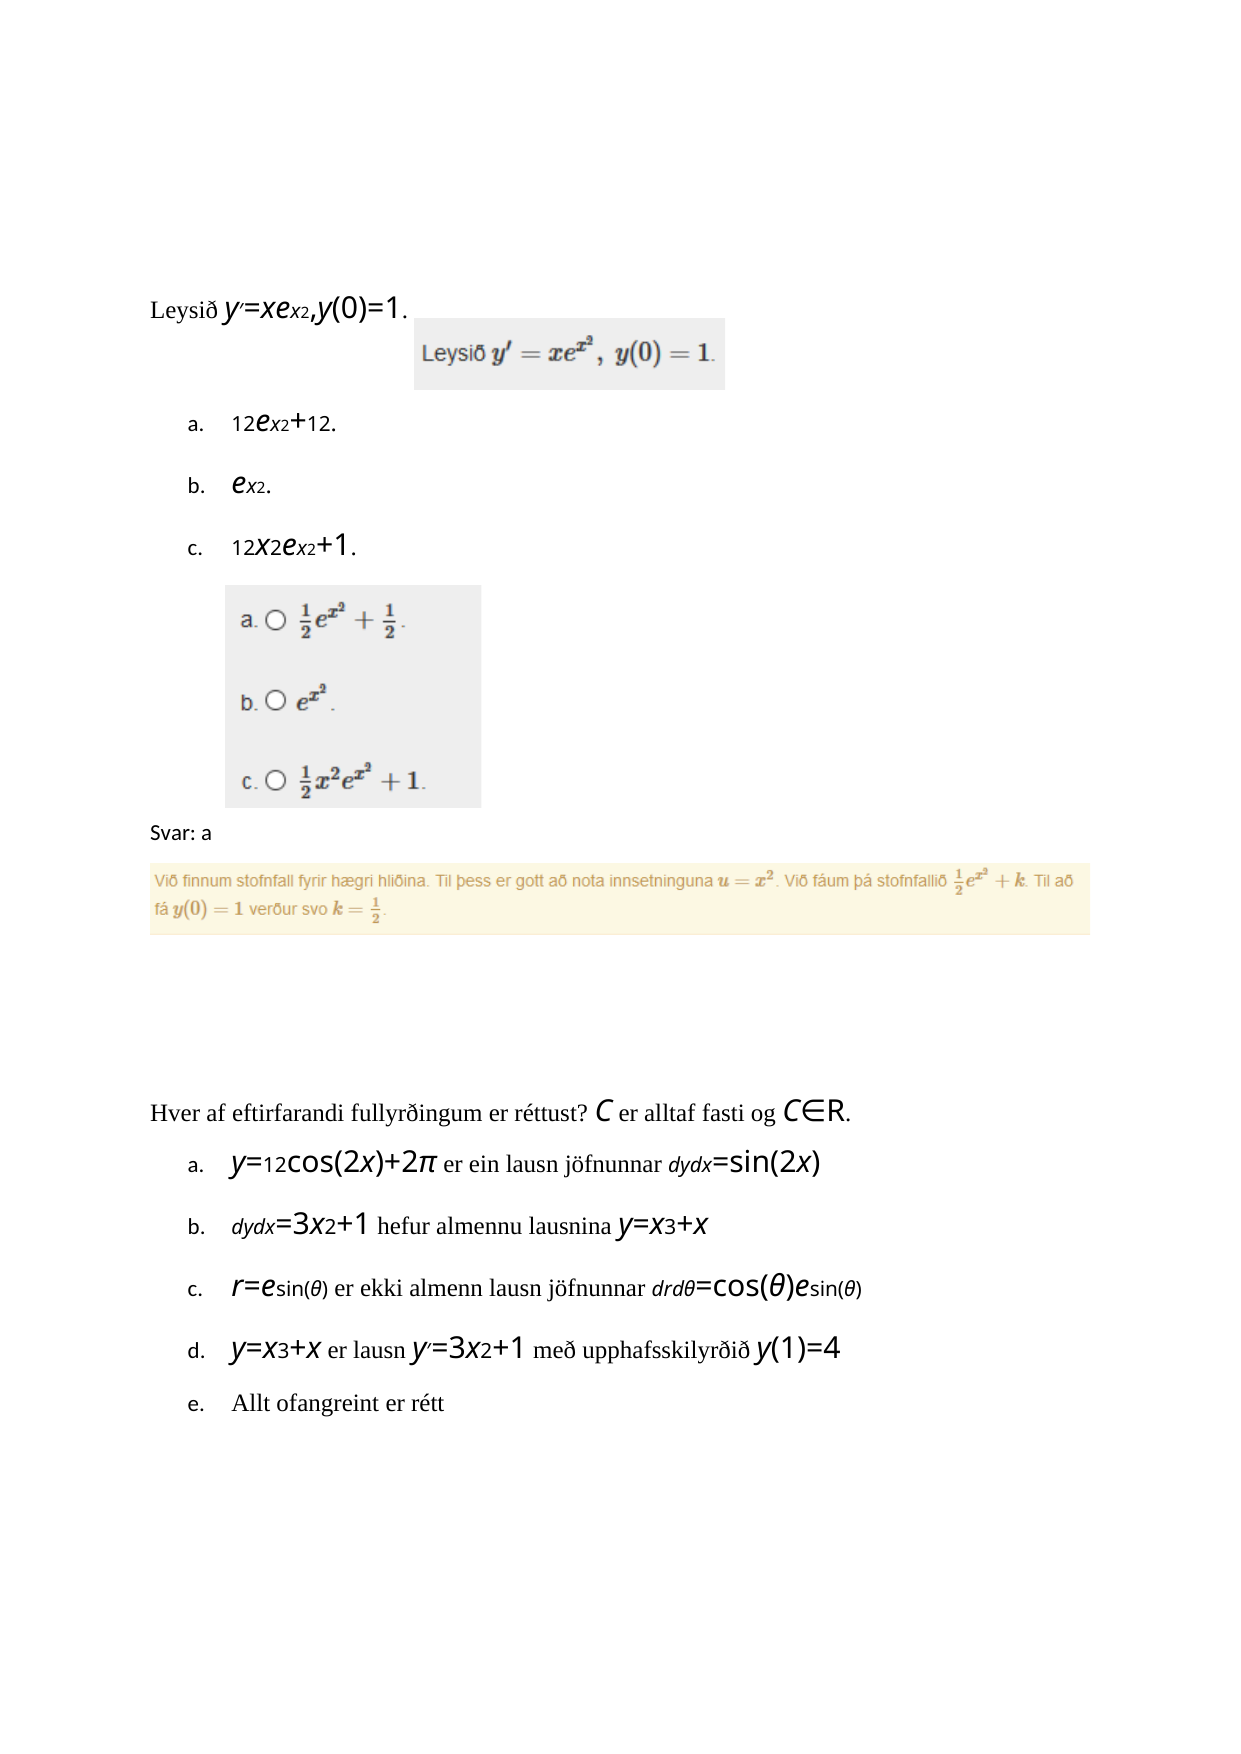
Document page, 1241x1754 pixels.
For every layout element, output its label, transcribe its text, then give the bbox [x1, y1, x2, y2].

list r=esin(θ) er ekki almenn lausn jöfnunnar drdθ=cos(θ)esin(θ) [187, 1264, 1090, 1305]
text Svar: a [150, 818, 1090, 846]
text Hver af eftirfarandi fullyrðingum er réttust? C er alltaf fasti og C∈R. [150, 1089, 1090, 1130]
list Allt ofangreint er rétt [187, 1388, 1090, 1417]
list dydx=3x2+1 hefur almennu lausnina y=x3+x [187, 1202, 1090, 1243]
text Leysið y′=xex2,y(0)=1. [150, 287, 1090, 389]
list y=x3+x er lausn y′=3x2+1 með upphafsskilyrðið y(1)=4 [187, 1326, 1090, 1367]
list ex2. [187, 462, 1090, 503]
list y=12cos(2x)+2π er ein lausn jöfnunnar dydx=sin(2x) [187, 1140, 1090, 1181]
list 12ex2+12. [187, 399, 1090, 441]
list 12x2ex2+1. [187, 523, 1090, 565]
